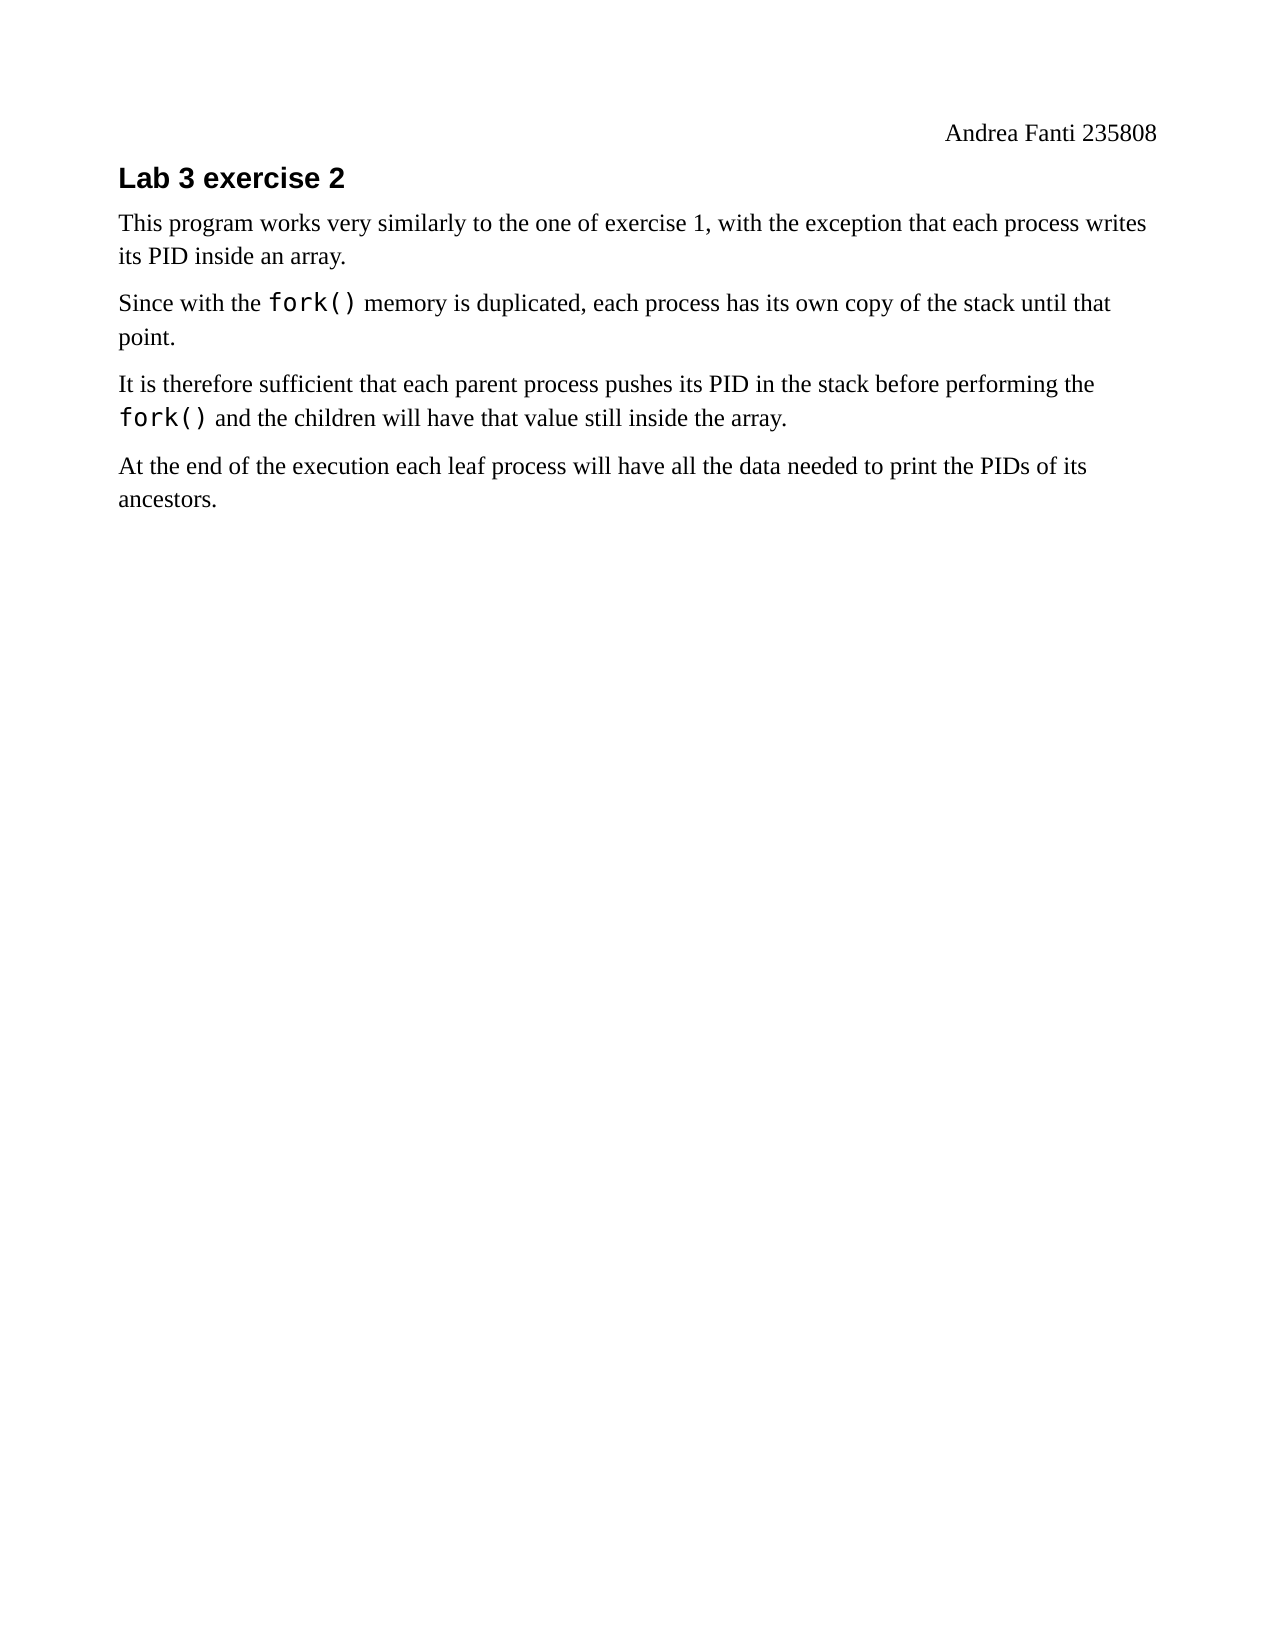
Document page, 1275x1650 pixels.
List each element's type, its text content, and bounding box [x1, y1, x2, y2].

text It is therefore sufficient that each parent process pushes its PID in the stack before performing the fork() and the children will have that value still inside the array. [118, 369, 1157, 432]
subtitle Lab 3 exercise 2 [118, 161, 1157, 195]
text This program works very similarly to the one of exercise 1, with the exception that each process writes its PID inside an array. [118, 208, 1157, 269]
text Since with the fork() memory is duplicated, each process has its own copy of the stack until that point. [118, 288, 1157, 351]
text At the end of the execution each leaf process will have all the data needed to print the PIDs of its ancestors. [118, 451, 1157, 513]
text Andrea Fanti 235808 [118, 118, 1157, 147]
